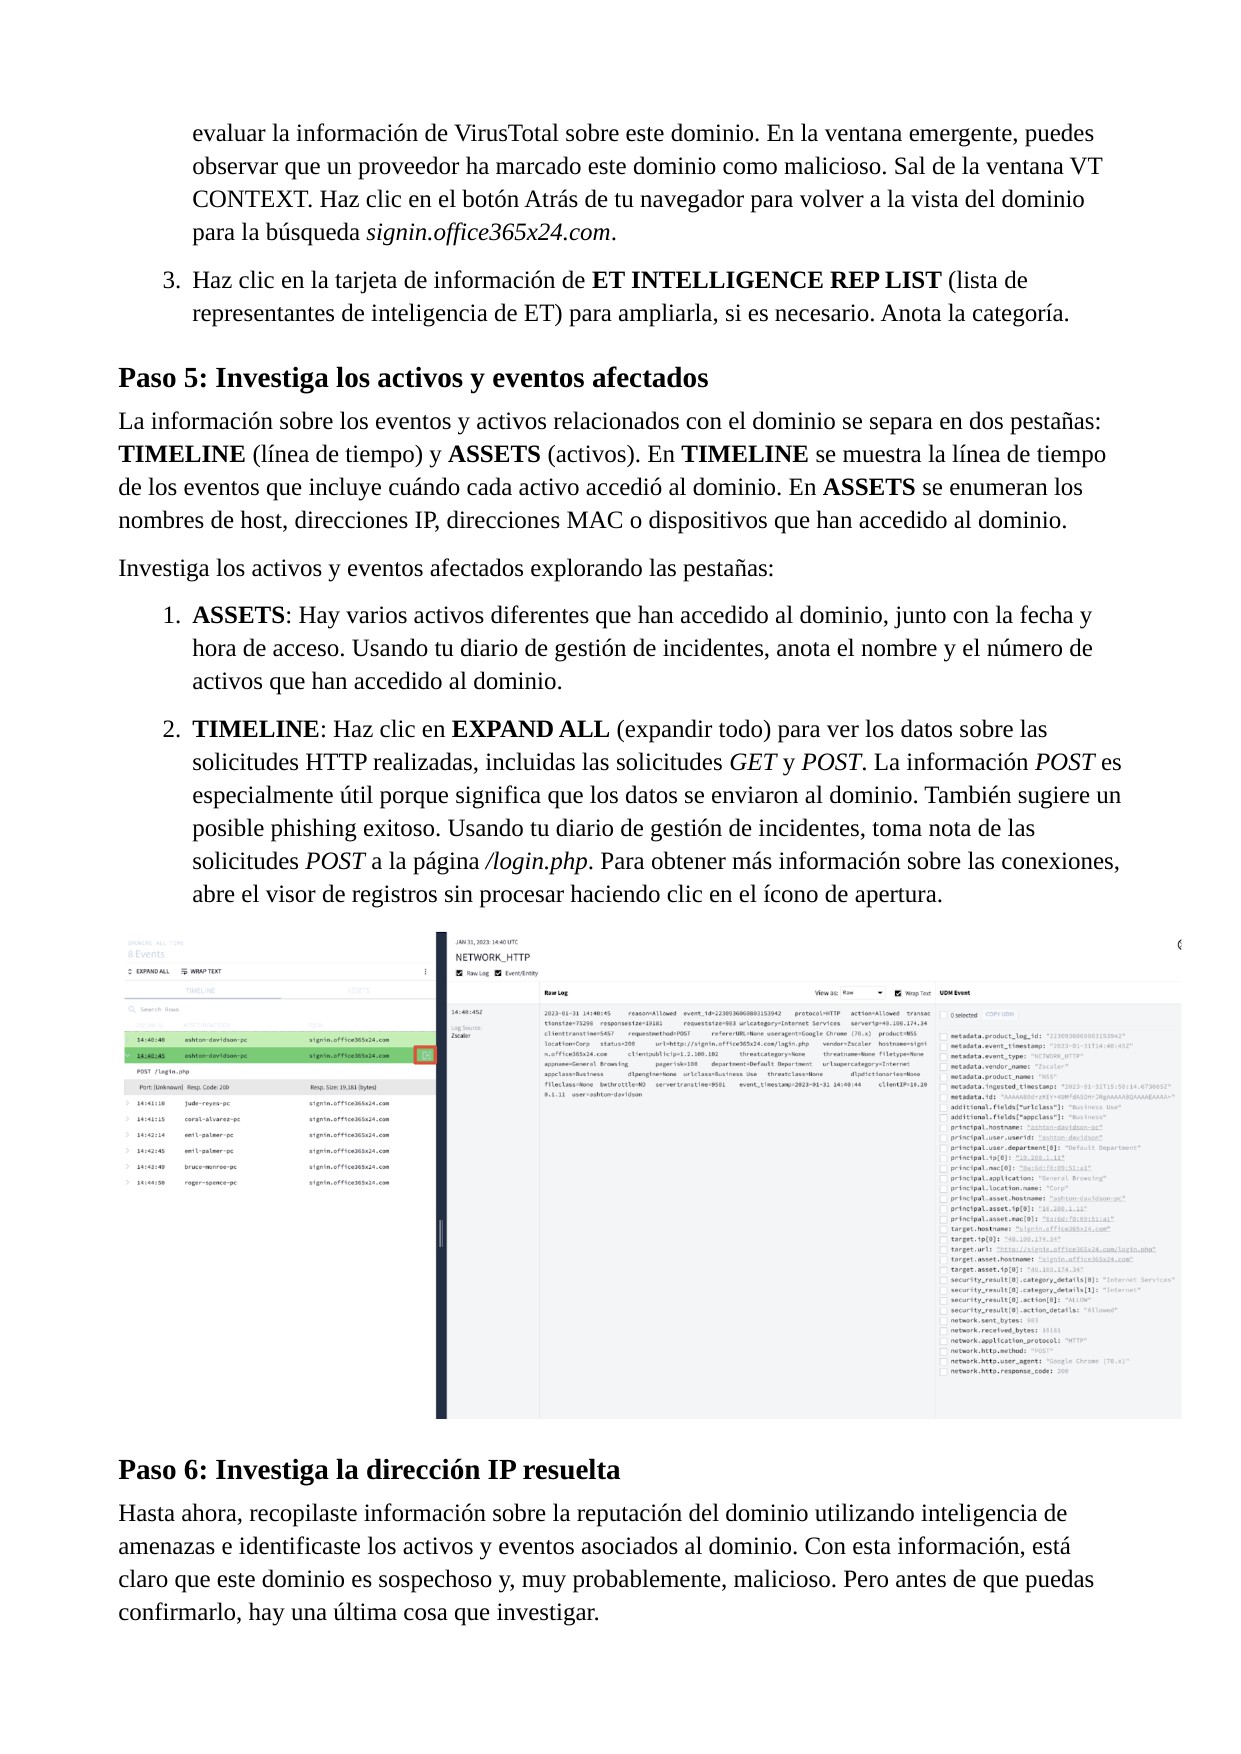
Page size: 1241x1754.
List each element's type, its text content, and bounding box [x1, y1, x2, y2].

text La información sobre los eventos y activos relacionados con el dominio se separa en dos pestañas: TIMELINE (línea de tiempo) y ASSETS (activos). En TIMELINE se muestra la línea de tiempo de los eventos que incluye cuándo cada activo accedió al dominio. En ASSETS se enumeran los nombres de host, direcciones IP, direcciones MAC o dispositivos que han accedido al dominio. [118, 406, 1122, 534]
list Haz clic en la tarjeta de información de ET INTELLIGENCE REP LIST (lista de representantes de inteligencia de ET) para ampliarla, si es necesario. Anota la categoría. [162, 265, 1122, 327]
subtitle Paso 5: Investiga los activos y eventos afectados [118, 360, 1122, 393]
text Hasta ahora, recopilaste información sobre la reputación del dominio utilizando inteligencia de amenazas e identificaste los activos y eventos asociados al dominio. Con esta información, está claro que este dominio es sospechoso y, muy probablemente, malicioso. Pero antes de que puedas confirmarlo, hay una última cosa que investigar. [118, 1498, 1122, 1626]
list TIMELINE: Haz clic en EXPAND ALL (expandir todo) para ver los datos sobre las solicitudes HTTP realizadas, incluidas las solicitudes GET y POST. La información POST es especialmente útil porque significa que los datos se enviaron al dominio. También sugiere un posible phishing exitoso. Usando tu diario de gestión de incidentes, toma nota de las solicitudes POST a la página /login.php. Para obtener más información sobre las conexiones, abre el visor de registros sin procesar haciendo clic en el ícono de apertura. [162, 714, 1122, 908]
text Investiga los activos y eventos afectados explorando las pestañas: [118, 553, 1122, 581]
list ASSETS: Hay varios activos diferentes que han accedido al dominio, junto con la fecha y hora de acceso. Usando tu diario de gestión de incidentes, anota el nombre y el número de activos que han accedido al dominio. [162, 600, 1122, 695]
picture [118, 926, 1182, 1419]
subtitle Paso 6: Investiga la dirección IP resuelta [118, 1452, 1122, 1485]
list evaluar la información de VirusTotal sobre este dominio. En la ventana emergente, puedes observar que un proveedor ha marcado este dominio como malicioso. Sal de la ventana VT CONTEXT. Haz clic en el botón Atrás de tu navegador para volver a la vista del dominio para la búsqueda signin.office365x24.com. [162, 118, 1122, 246]
